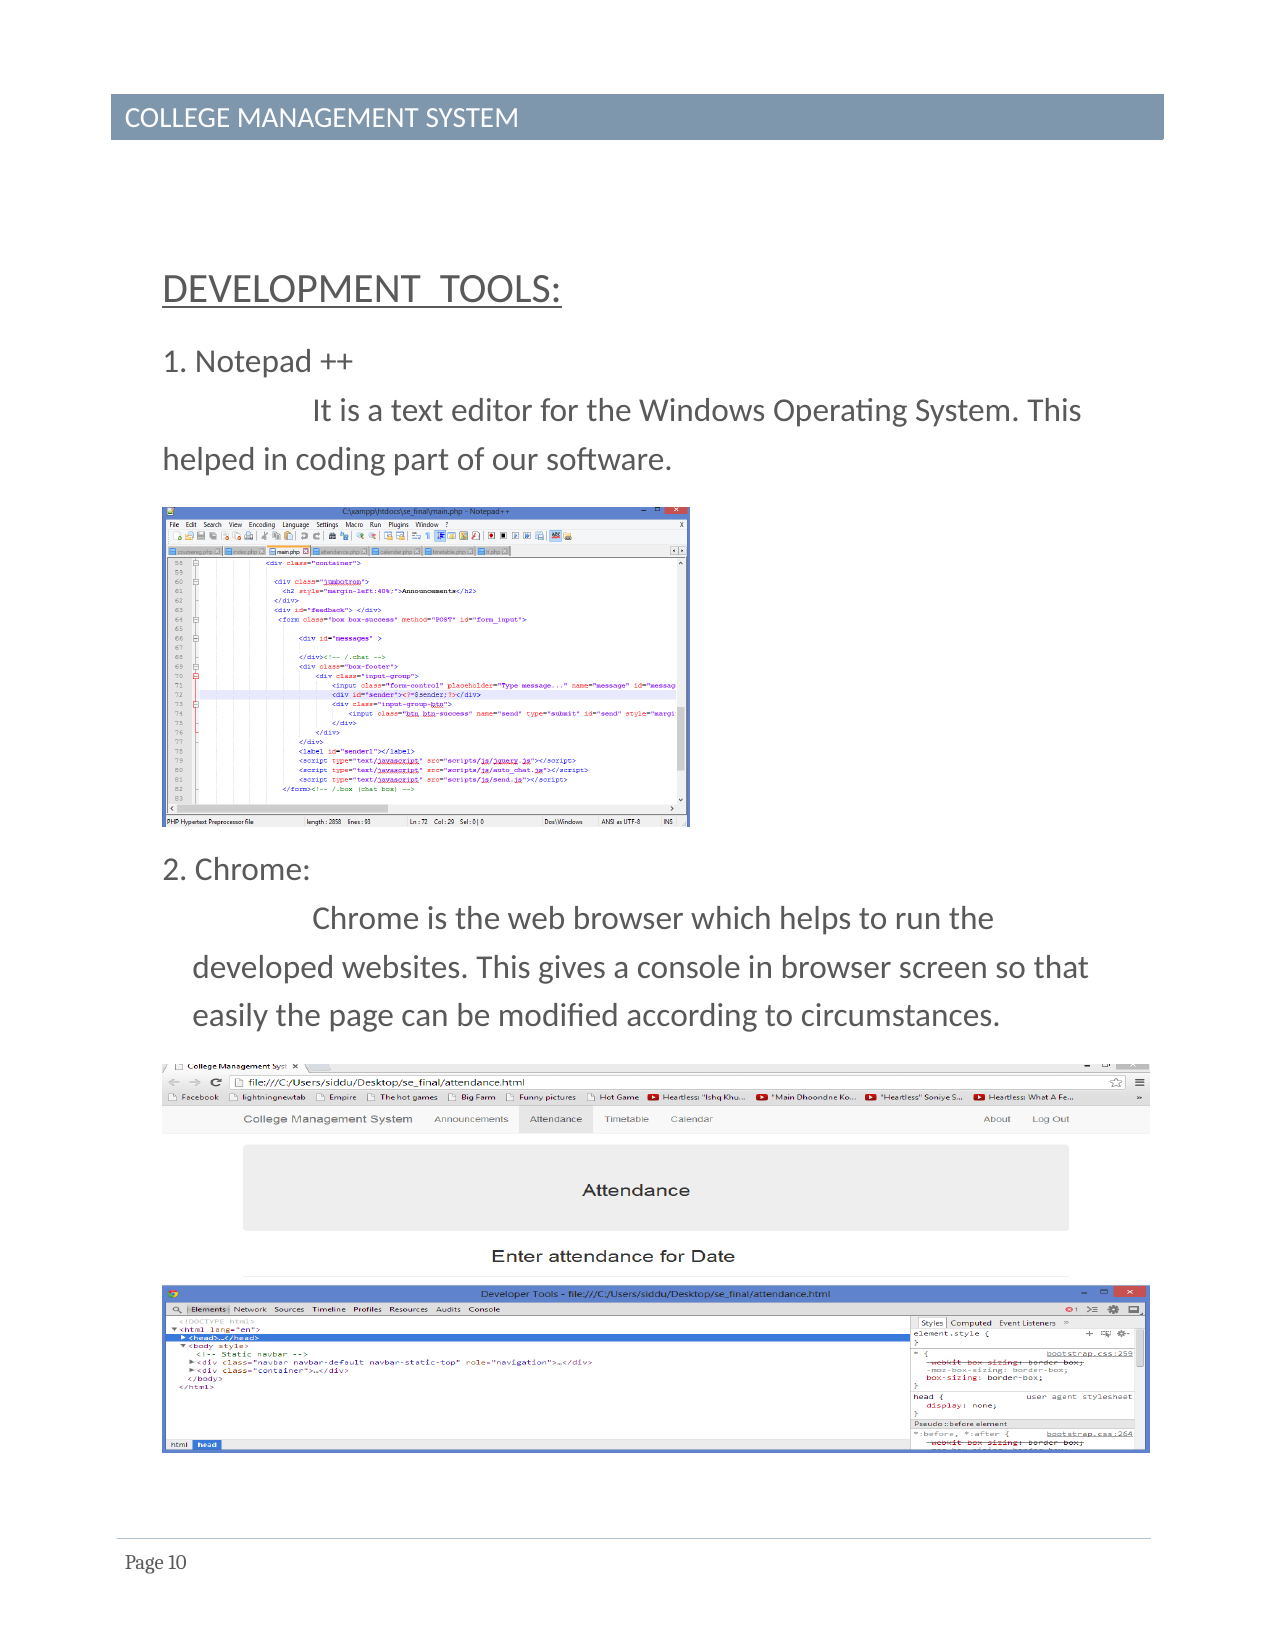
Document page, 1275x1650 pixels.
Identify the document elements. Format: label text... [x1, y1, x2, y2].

picture [162, 1064, 1150, 1453]
picture [162, 507, 690, 827]
text 2. Chrome: Chrome is the web browser which helps to run the developed websites. This gives a console in browser screen so that easily the page can be modified according to circumstances. [162, 848, 1113, 1035]
text DEVELOPMENT TOOLS: [162, 262, 1113, 313]
text 1. Notepad ++ It is a text editor for the Windows Operating System. This helped in coding part of our software. [162, 340, 1113, 478]
